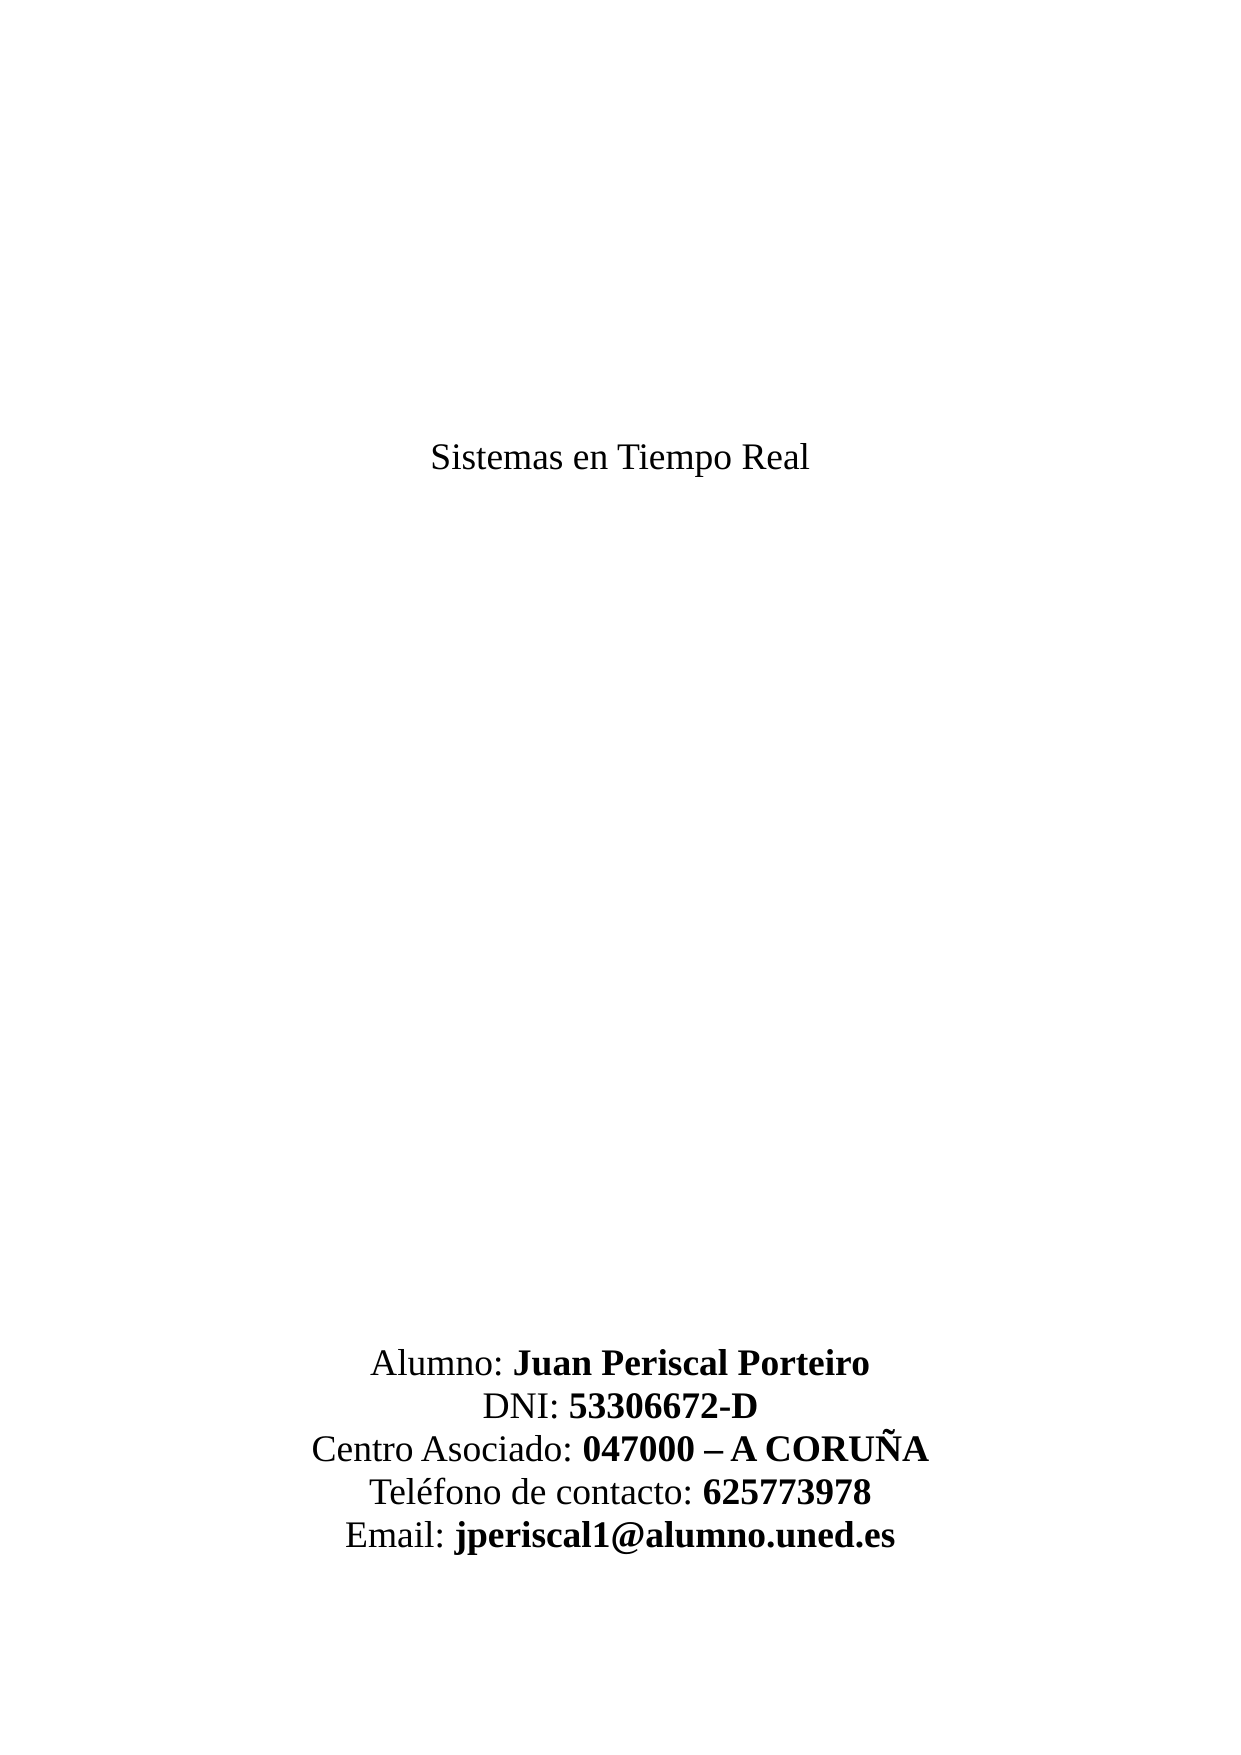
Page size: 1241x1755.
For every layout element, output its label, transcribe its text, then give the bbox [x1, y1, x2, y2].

text DNI: 53306672-D [75, 1383, 1165, 1426]
text Centro Asociado: 047000 – A CORUÑA [75, 1426, 1165, 1469]
text Sistemas en Tiempo Real [75, 434, 1165, 477]
text Teléfono de contacto: 625773978 [75, 1469, 1165, 1512]
text Alumno: Juan Periscal Porteiro [75, 1340, 1165, 1383]
text Email: jperiscal1@alumno.uned.es [75, 1512, 1165, 1556]
